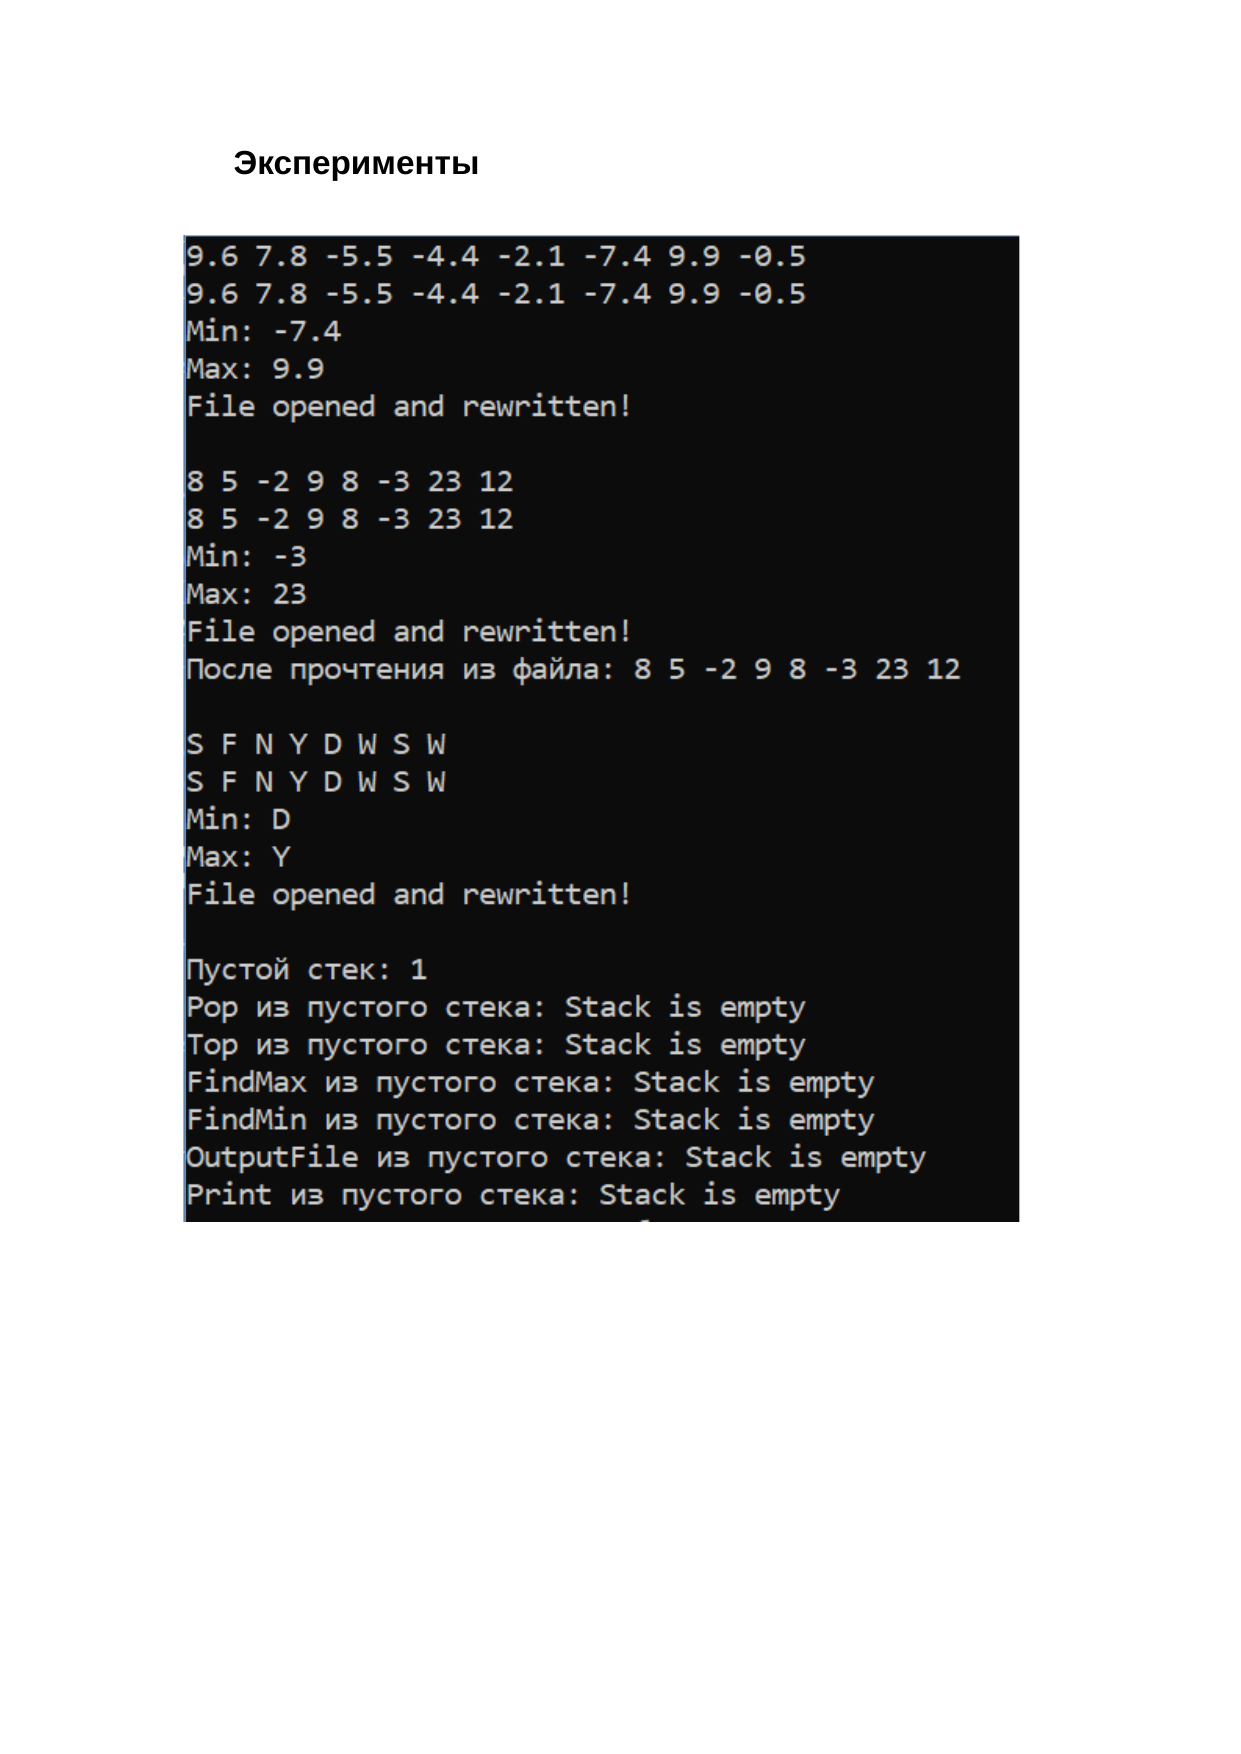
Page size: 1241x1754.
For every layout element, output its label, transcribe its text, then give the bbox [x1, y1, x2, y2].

subtitle Эксперименты [177, 143, 1152, 182]
picture [183, 235, 1020, 1222]
